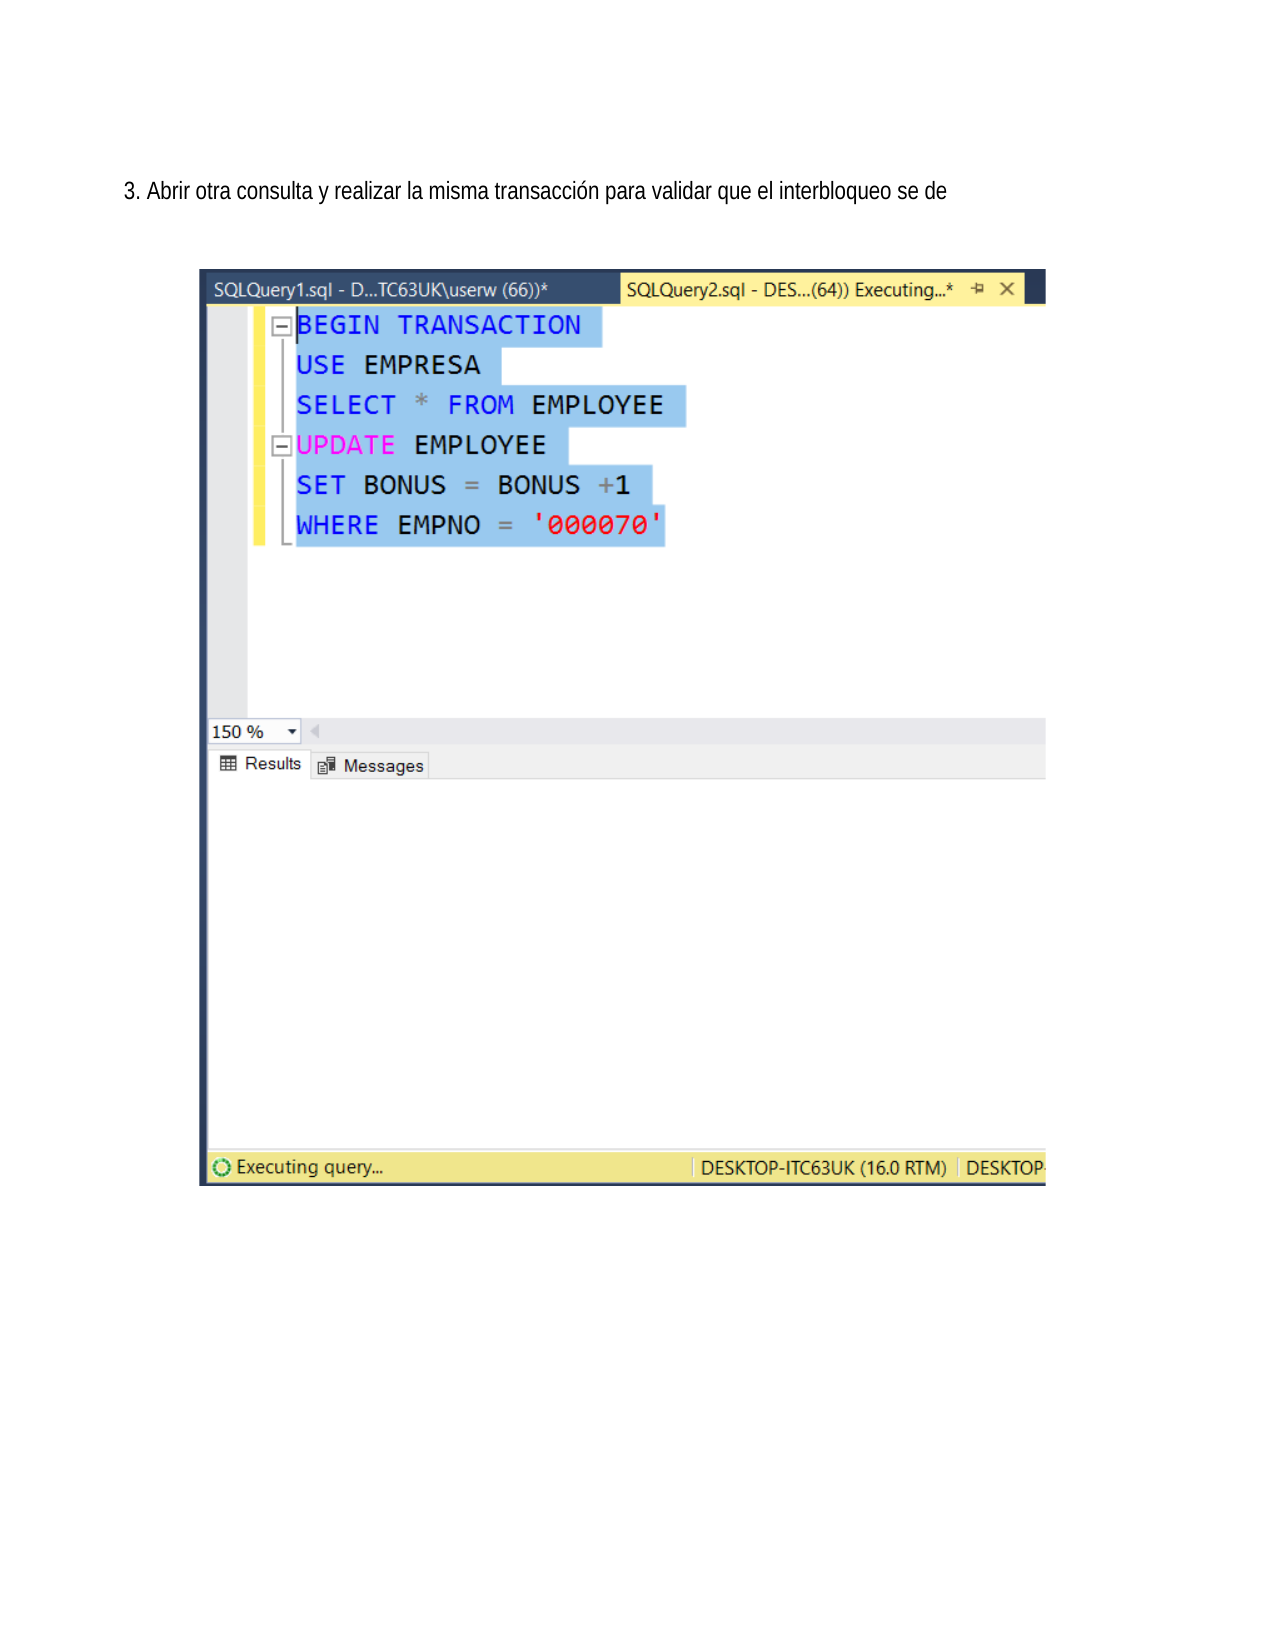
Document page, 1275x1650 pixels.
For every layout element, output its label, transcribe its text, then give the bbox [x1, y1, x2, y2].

picture [199, 269, 1046, 1186]
text 3. Abrir otra consulta y realizar la misma transacción para validar que el interbloqueo se de [118, 176, 1157, 204]
